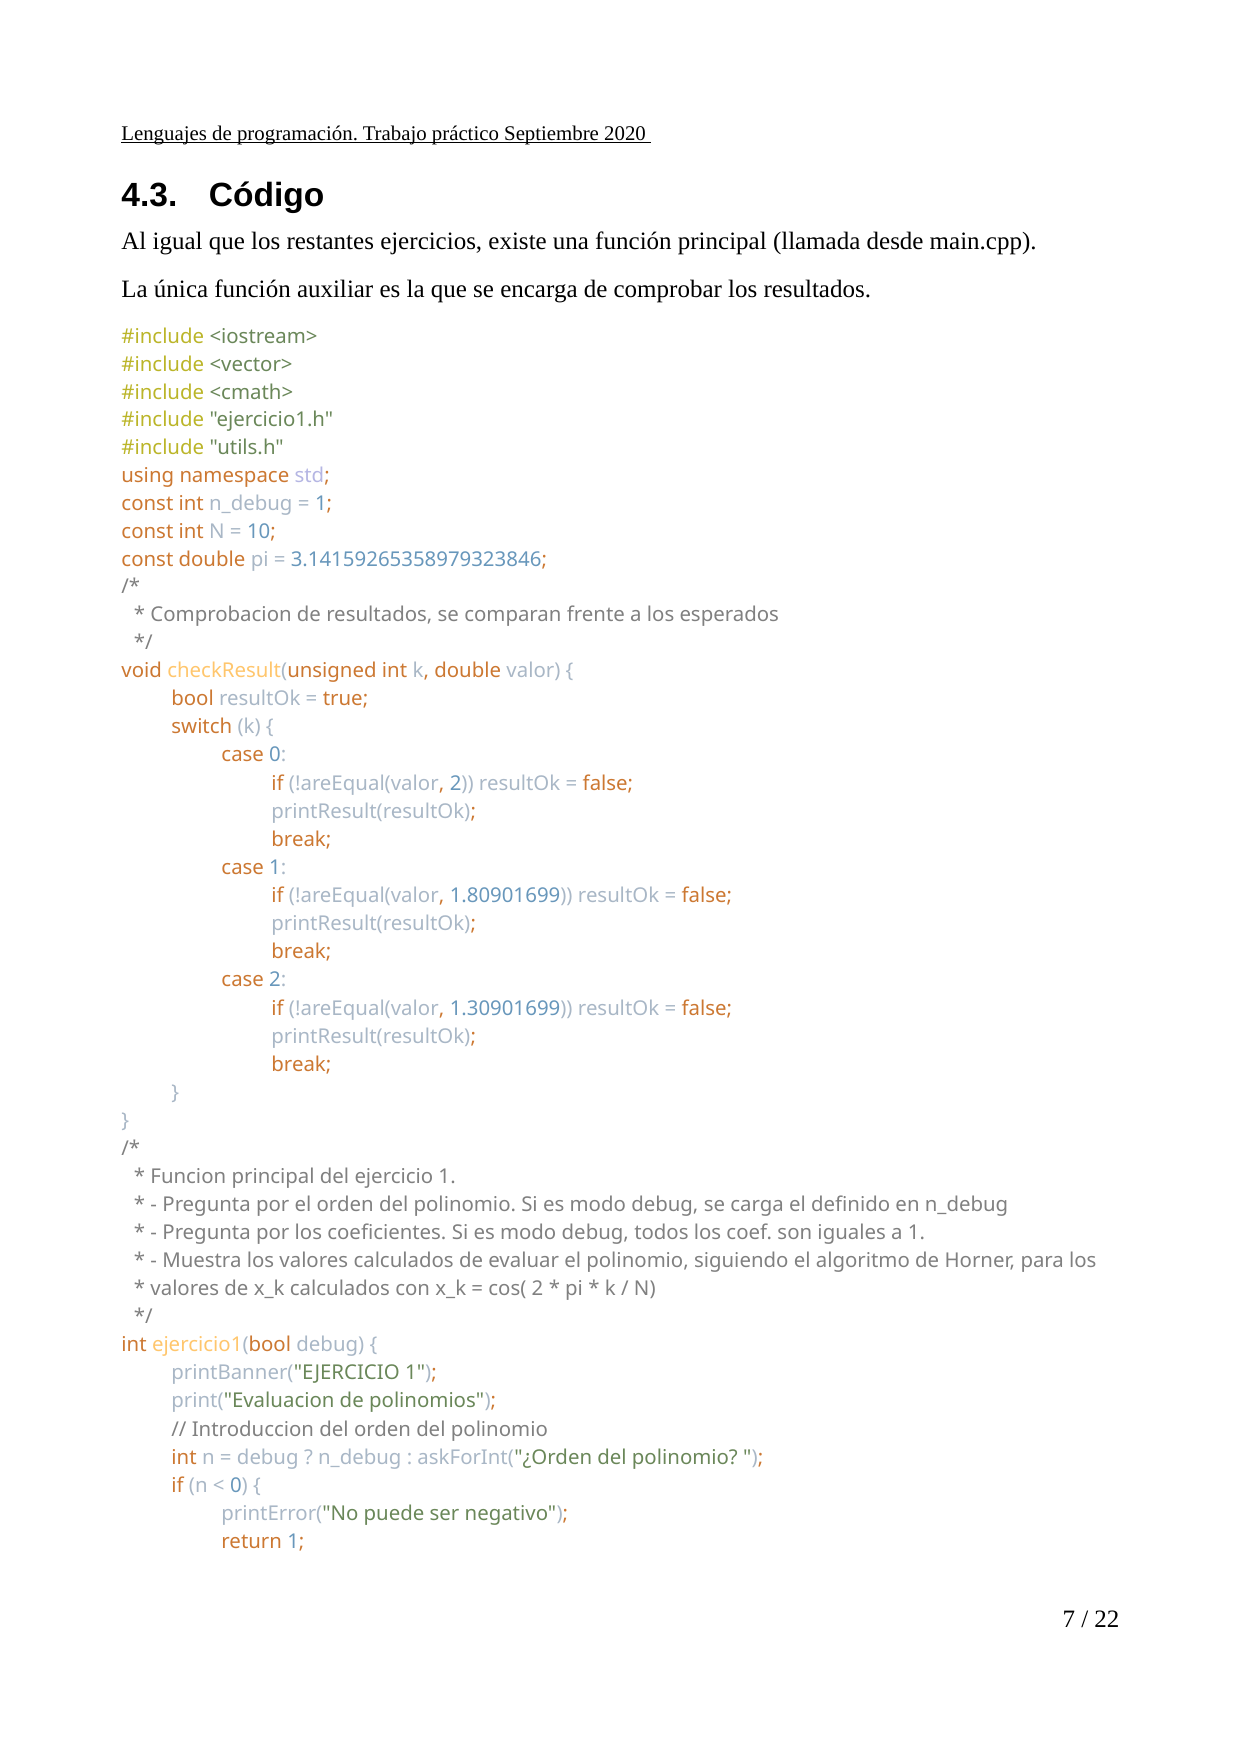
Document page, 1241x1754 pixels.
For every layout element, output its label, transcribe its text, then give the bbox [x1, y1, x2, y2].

text int n = debug ? n_debug : askForInt("¿Orden del polinomio? "); [121, 1442, 1119, 1470]
text Al igual que los restantes ejercicios, existe una función principal (llamada desde main.cpp). [121, 226, 1119, 255]
text #include "ejercicio1.h" [121, 405, 1119, 433]
text La única función auxiliar es la que se encarga de comprobar los resultados. [121, 274, 1119, 303]
text if (!areEqual(valor, 1.80901699)) resultOk = false; [121, 881, 1119, 909]
text */ [121, 628, 1119, 656]
text int ejercicio1(bool debug) { [121, 1330, 1119, 1358]
text if (n < 0) { [121, 1470, 1119, 1498]
text * - Muestra los valores calculados de evaluar el polinomio, siguiendo el algoritmo de Horner, para los [121, 1246, 1119, 1274]
text return 1; [121, 1527, 1119, 1555]
text #include "utils.h" [121, 433, 1119, 461]
text case 1: [121, 852, 1119, 881]
text bool resultOk = true; [121, 684, 1119, 712]
text */ [121, 1302, 1119, 1330]
text break; [121, 1049, 1119, 1077]
text break; [121, 937, 1119, 965]
text const int n_debug = 1; [121, 488, 1119, 516]
text #include <vector> [121, 349, 1119, 377]
text printResult(resultOk); [121, 796, 1119, 824]
text #include <iostream> [121, 322, 1119, 349]
text const double pi = 3.14159265358979323846; [121, 544, 1119, 572]
text } [121, 1106, 1119, 1133]
text printResult(resultOk); [121, 909, 1119, 937]
text const int N = 10; [121, 516, 1119, 544]
text case 2: [121, 965, 1119, 993]
text * valores de x_k calculados con x_k = cos( 2 * pi * k / N) [121, 1274, 1119, 1302]
text * - Pregunta por el orden del polinomio. Si es modo debug, se carga el definido en n_debug [121, 1189, 1119, 1217]
text if (!areEqual(valor, 1.30901699)) resultOk = false; [121, 993, 1119, 1021]
text using namespace std; [121, 461, 1119, 488]
text // Introduccion del orden del polinomio [121, 1414, 1119, 1442]
text case 0: [121, 740, 1119, 768]
text switch (k) { [121, 712, 1119, 740]
text * Comprobacion de resultados, se comparan frente a los esperados [121, 600, 1119, 628]
text void checkResult(unsigned int k, double valor) { [121, 656, 1119, 684]
text /* [121, 572, 1119, 600]
text /* [121, 1133, 1119, 1161]
subtitle Código [121, 175, 1119, 214]
text break; [121, 824, 1119, 852]
text * Funcion principal del ejercicio 1. [121, 1161, 1119, 1189]
text printBanner("EJERCICIO 1"); [121, 1358, 1119, 1386]
text print("Evaluacion de polinomios"); [121, 1386, 1119, 1414]
text printError("No puede ser negativo"); [121, 1498, 1119, 1527]
text } [121, 1077, 1119, 1106]
text * - Pregunta por los coeficientes. Si es modo debug, todos los coef. son iguales a 1. [121, 1217, 1119, 1246]
text if (!areEqual(valor, 2)) resultOk = false; [121, 768, 1119, 796]
text printResult(resultOk); [121, 1021, 1119, 1049]
text #include <cmath> [121, 377, 1119, 405]
